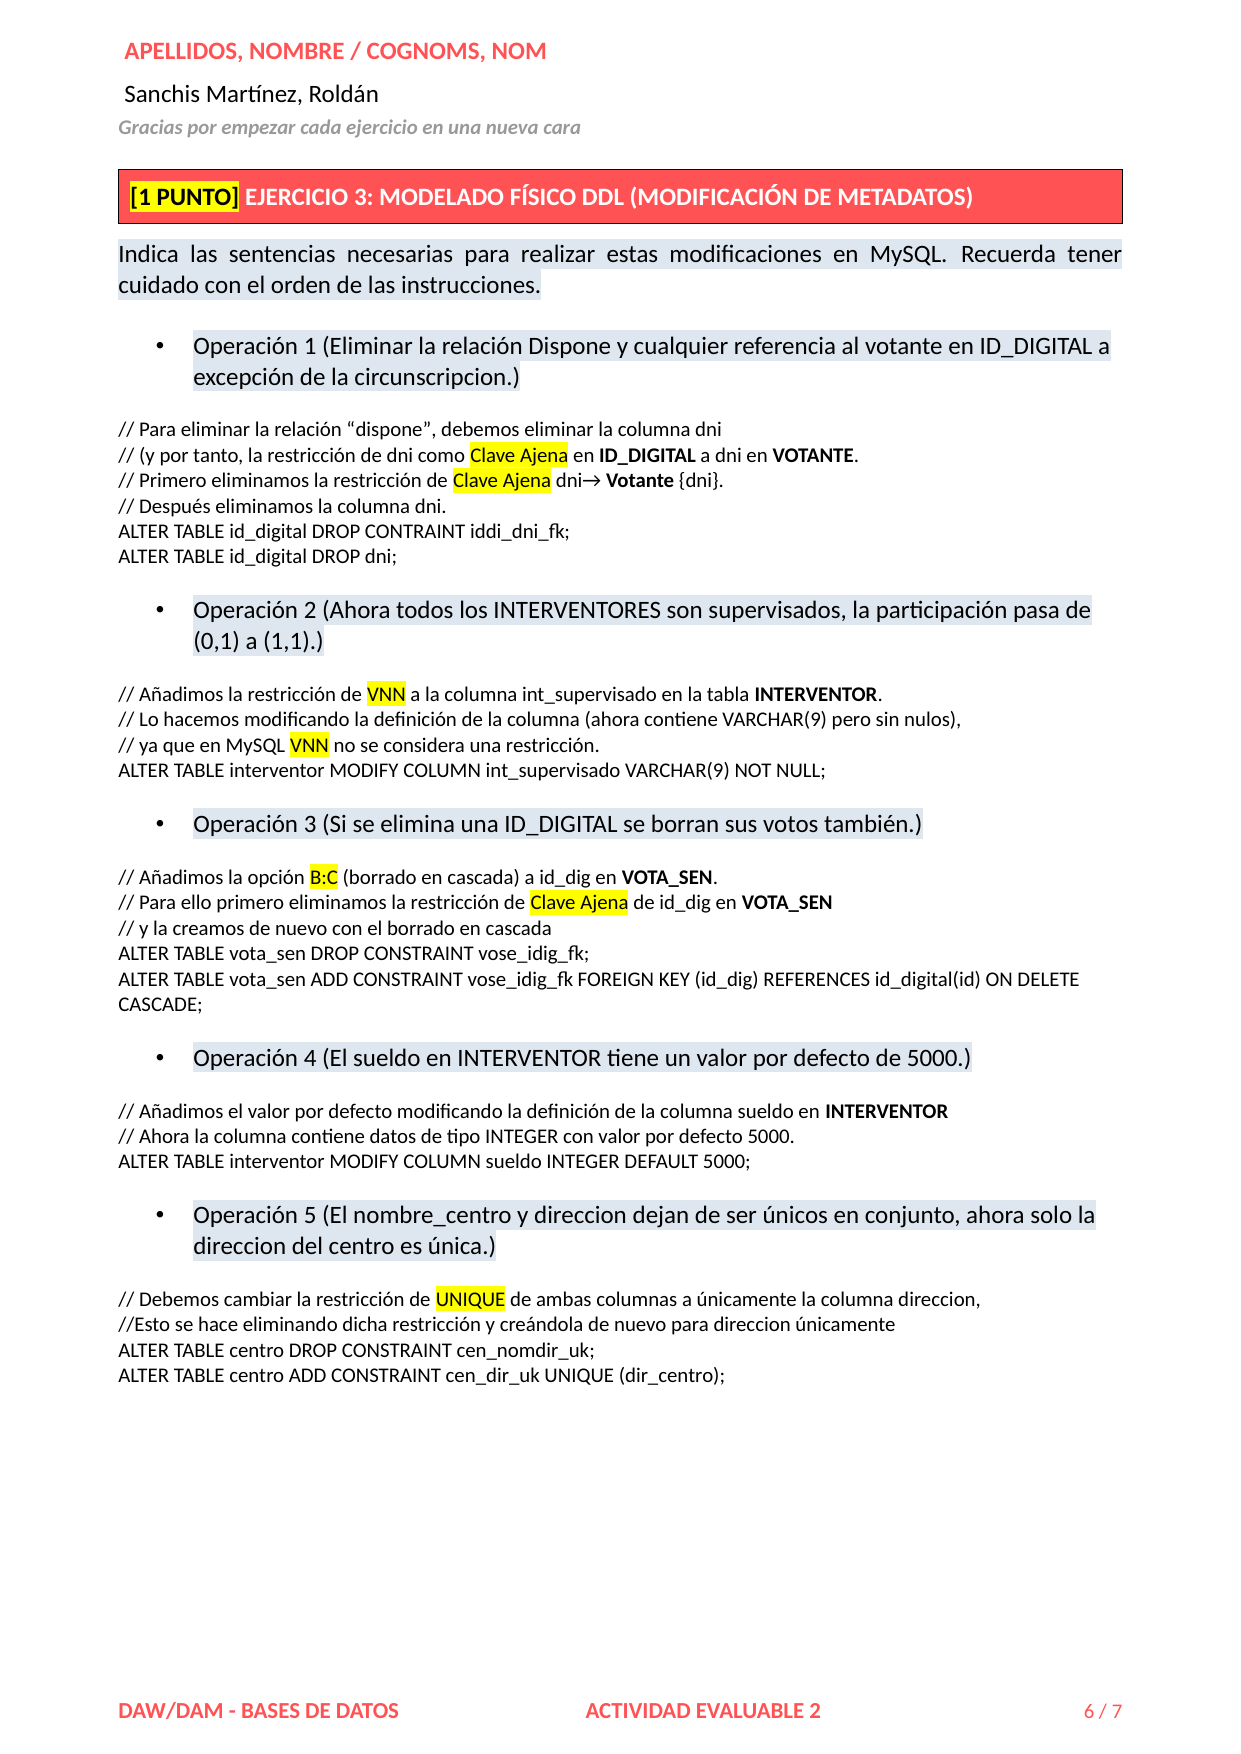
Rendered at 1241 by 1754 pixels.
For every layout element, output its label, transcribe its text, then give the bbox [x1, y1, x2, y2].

text // y la creamos de nuevo con el borrado en cascada [118, 915, 1122, 940]
text // Lo hacemos modificando la definición de la columna (ahora contiene VARCHAR(9) pero sin nulos), [118, 706, 1122, 732]
list Operación 3 (Si se elimina una ID_DIGITAL se borran sus votos también.) [156, 808, 1122, 839]
text ALTER TABLE id_digital DROP CONTRAINT iddi_dni_fk; [118, 518, 1122, 544]
text // Después eliminamos la columna dni. [118, 493, 1122, 518]
text // Añadimos el valor por defecto modificando la definición de la columna sueldo en INTERVENTOR [118, 1098, 1122, 1123]
list Operación 5 (El nombre_centro y direccion dejan de ser únicos en conjunto, ahora solo la direccion del centro es única.) [156, 1199, 1122, 1261]
text ALTER TABLE id_digital DROP dni; [118, 544, 1122, 569]
list Operación 2 (Ahora todos los INTERVENTORES son supervisados, la participación pasa de (0,1) a (1,1).) [156, 594, 1122, 656]
text // Ahora la columna contiene datos de tipo INTEGER con valor por defecto 5000. [118, 1123, 1122, 1149]
text ALTER TABLE vota_sen ADD CONSTRAINT vose_idig_fk FOREIGN KEY (id_dig) REFERENCES id_digital(id) ON DELETE CASCADE; [118, 966, 1122, 1017]
text // Añadimos la opción B:C (borrado en cascada) a id_dig en VOTA_SEN. [118, 864, 1122, 889]
text Indica las sentencias necesarias para realizar estas modificaciones en MySQL. Recuerda tener cuidado con el orden de las instrucciones. [118, 239, 1122, 300]
text ALTER TABLE vota_sen DROP CONSTRAINT vose_idig_fk; [118, 940, 1122, 966]
text //Esto se hace eliminando dicha restricción y creándola de nuevo para direccion únicamente [118, 1311, 1122, 1337]
text // ya que en MySQL VNN no se considera una restricción. [118, 732, 1122, 757]
list Operación 1 (Eliminar la relación Dispone y cualquier referencia al votante en ID_DIGITAL a excepción de la circunscripcion.) [156, 330, 1122, 391]
text // Para ello primero eliminamos la restricción de Clave Ajena de id_dig en VOTA_SEN [118, 889, 1122, 915]
text // Debemos cambiar la restricción de UNIQUE de ambas columnas a únicamente la columna direccion, [118, 1286, 1122, 1311]
text // Para eliminar la relación “dispone”, debemos eliminar la columna dni [118, 417, 1122, 442]
text ALTER TABLE centro ADD CONSTRAINT cen_dir_uk UNIQUE (dir_centro); [118, 1362, 1122, 1388]
text ALTER TABLE interventor MODIFY COLUMN sueldo INTEGER DEFAULT 5000; [118, 1149, 1122, 1174]
text // Añadimos la restricción de VNN a la columna int_supervisado en la tabla INTERVENTOR. [118, 681, 1122, 706]
text [1 punto] EJERCICIO 3: MODELADO FÍSICO DDL (MODIFICACIÓN DE METADATOS) [119, 170, 1122, 223]
text // Primero eliminamos la restricción de Clave Ajena dni→ Votante {dni}. [118, 467, 1122, 493]
text // (y por tanto, la restricción de dni como Clave Ajena en ID_DIGITAL a dni en VOTANTE. [118, 442, 1122, 467]
list Operación 4 (El sueldo en INTERVENTOR tiene un valor por defecto de 5000.) [156, 1042, 1122, 1072]
text ALTER TABLE interventor MODIFY COLUMN int_supervisado VARCHAR(9) NOT NULL; [118, 757, 1122, 783]
text ALTER TABLE centro DROP CONSTRAINT cen_nomdir_uk; [118, 1337, 1122, 1362]
